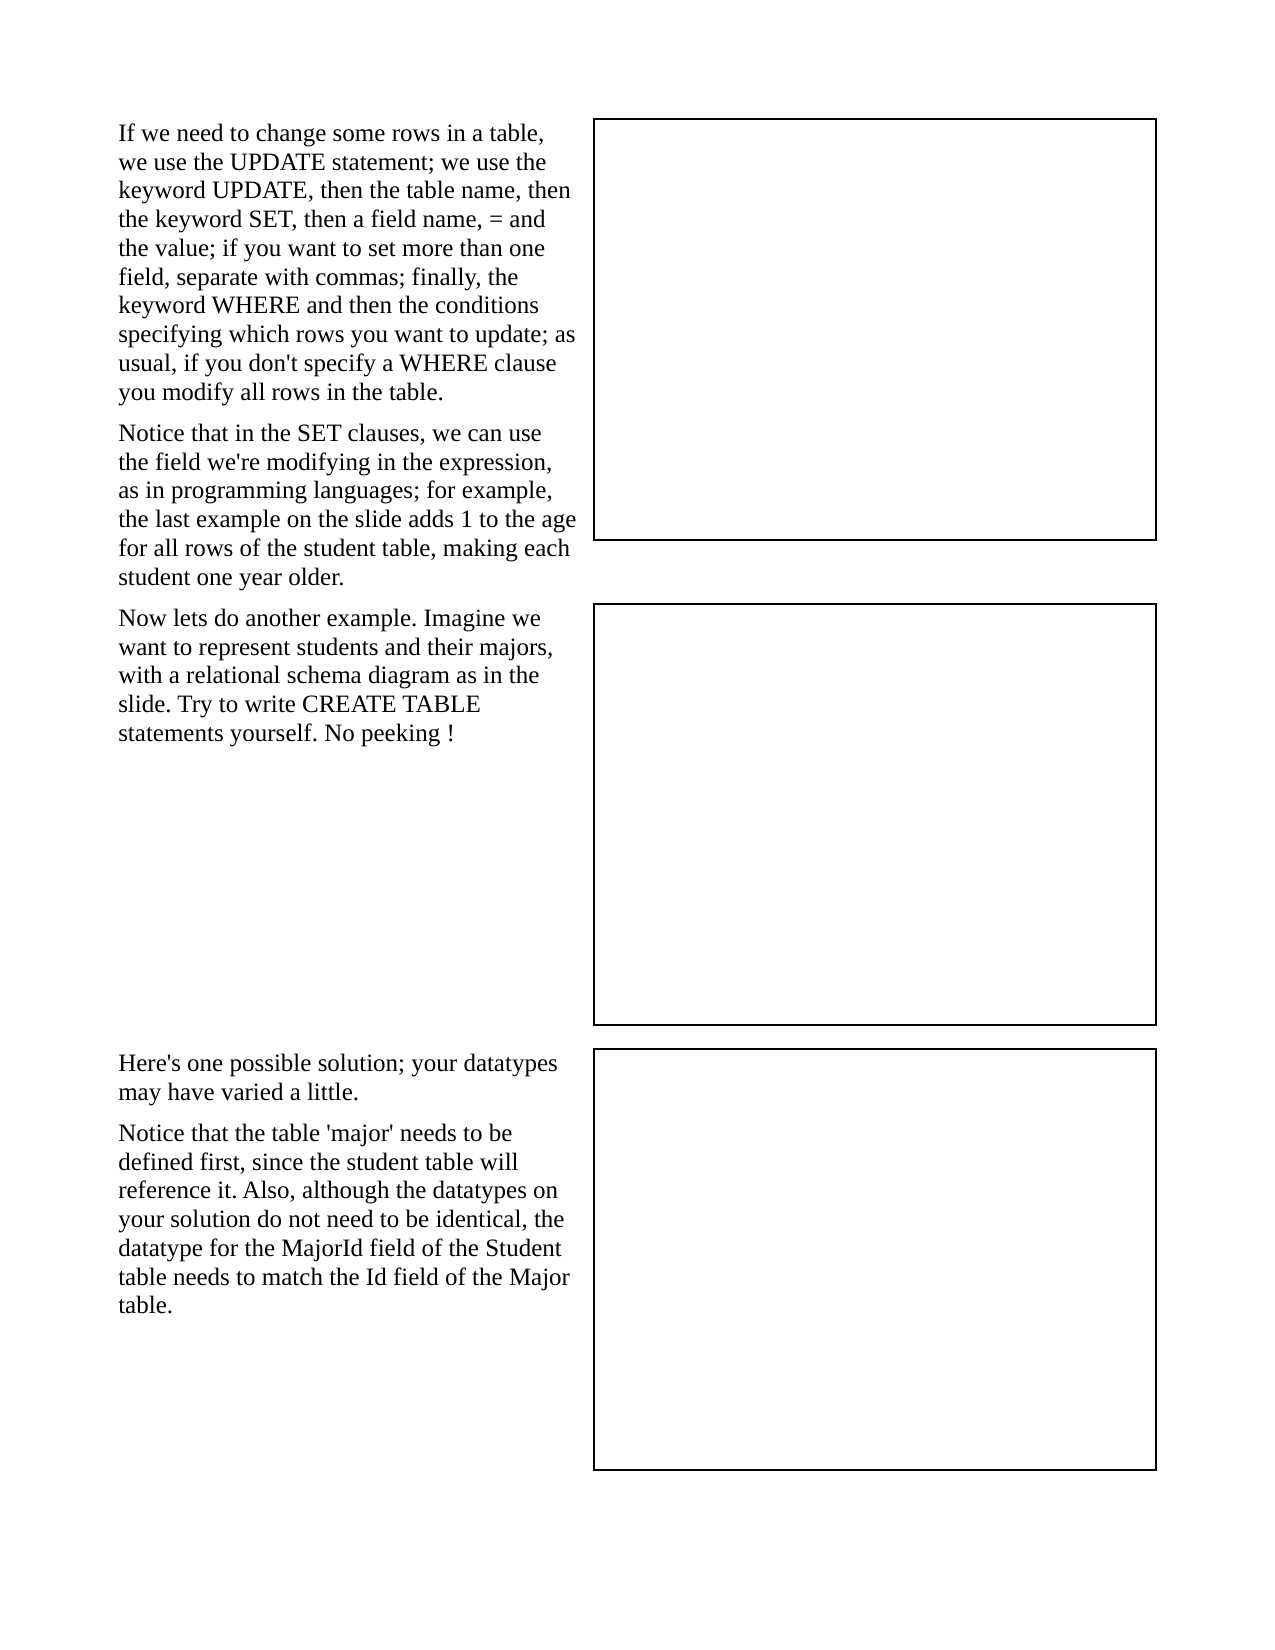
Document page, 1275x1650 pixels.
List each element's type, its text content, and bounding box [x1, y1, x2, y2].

text Notice that in the SET clauses, we can use the field we're modifying in the expression, as in programming languages; for example, the last example on the slide adds 1 to the age for all rows of the student table, making each student one year older. [118, 418, 1157, 591]
text Notice that the table 'major' needs to be defined first, since the student table will reference it. Also, although the datatypes on your solution do not need to be identical, the datatype for the MajorId field of the Student table needs to match the Id field of the Major table. [118, 1118, 593, 1319]
text [595, 1050, 1155, 1469]
text [595, 120, 1155, 539]
text [595, 605, 1155, 1024]
text [598, 1118, 1152, 1319]
text Here's one possible solution; your datatypes may have varied a little. [118, 1048, 593, 1106]
text Now lets do another example. Imagine we want to represent students and their majors, with a relational schema diagram as in the slide. Try to write CREATE TABLE statements yourself. No peeking ! [118, 603, 593, 747]
text If we need to change some rows in a table, we use the UPDATE statement; we use the keyword UPDATE, then the table name, then the keyword SET, then a field name, = and the value; if you want to set more than one field, separate with commas; finally, the keyword WHERE and then the conditions specifying which rows you want to update; as usual, if you don't specify a WHERE clause you modify all rows in the table. [118, 118, 593, 406]
